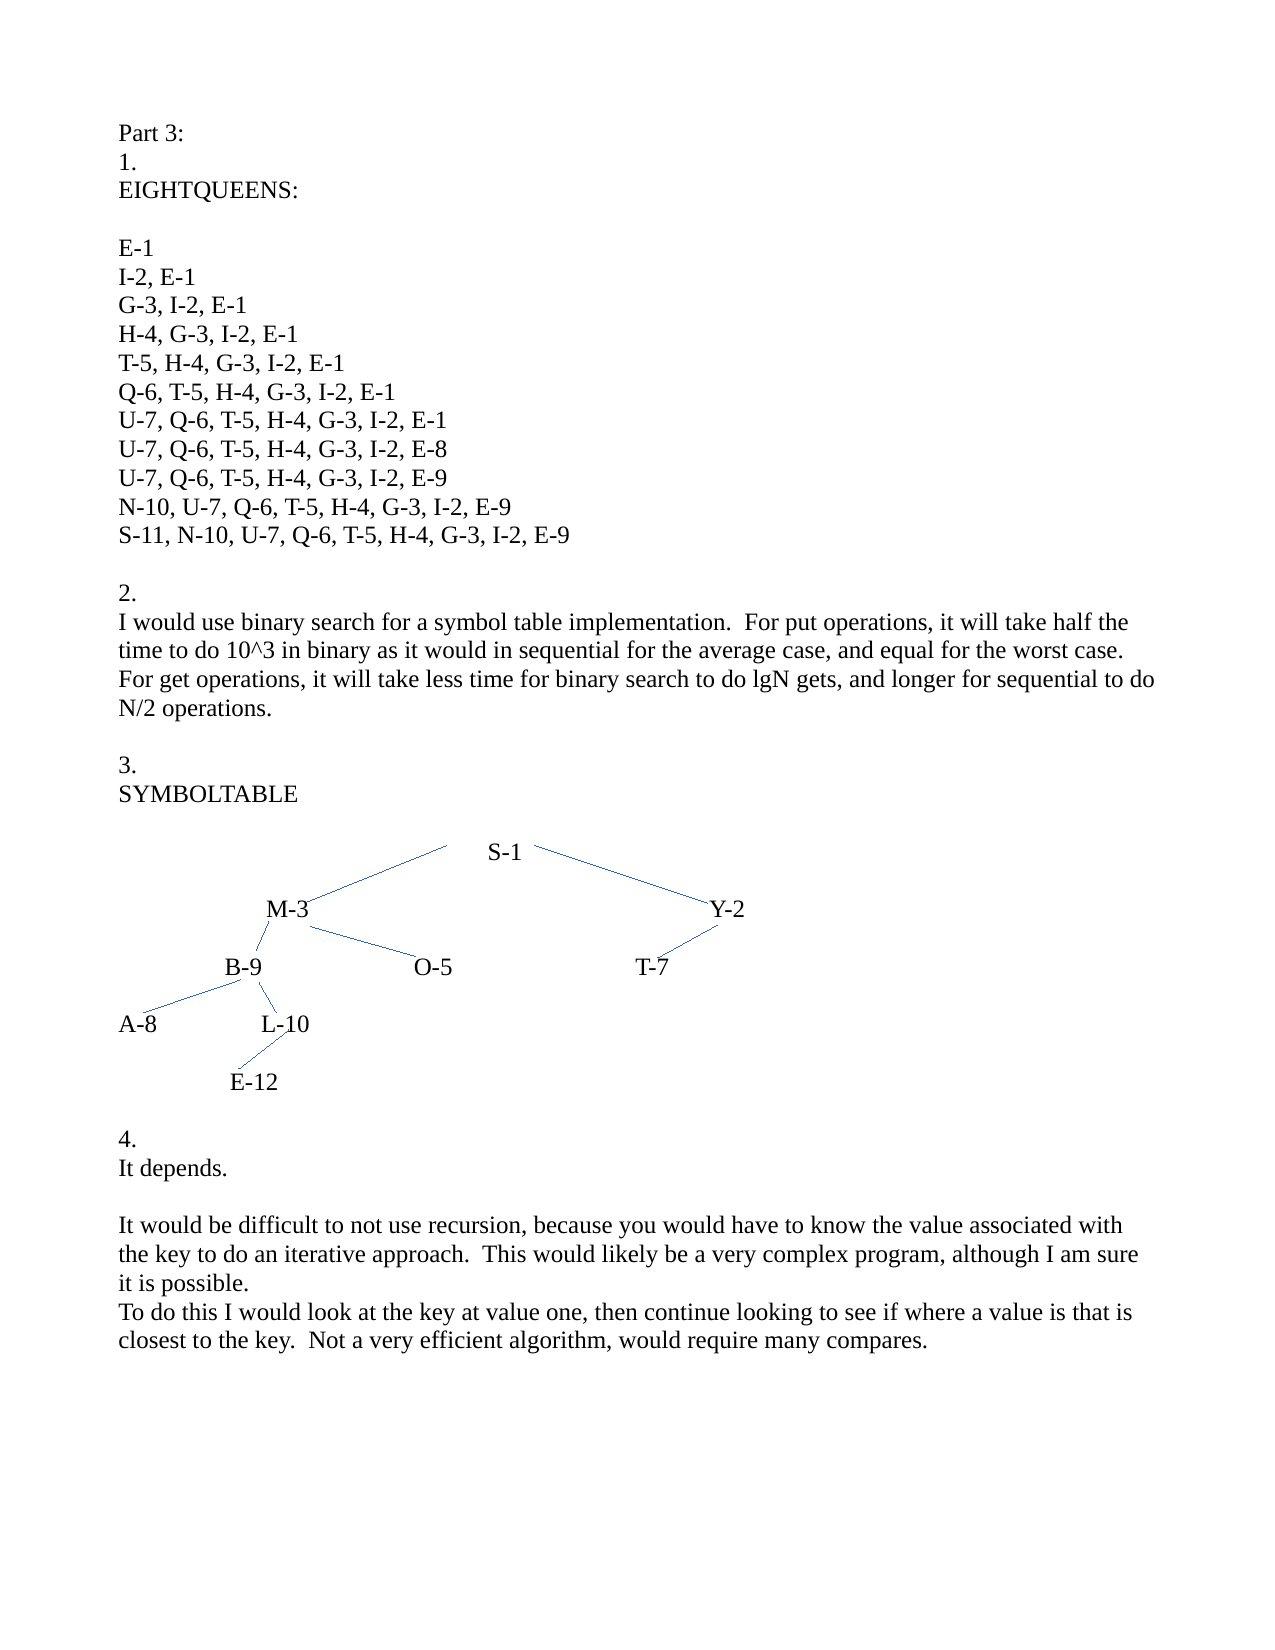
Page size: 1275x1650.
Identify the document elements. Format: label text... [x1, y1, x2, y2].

text 1. [118, 147, 1157, 176]
text 4. [118, 1124, 1157, 1153]
text S-11, N-10, U-7, Q-6, T-5, H-4, G-3, I-2, E-9 [118, 521, 1157, 549]
text M-3 Y-2 [118, 894, 1157, 923]
text SYMBOLTABLE [118, 779, 1157, 808]
text I would use binary search for a symbol table implementation. For put operations, it will take half the time to do 10^3 in binary as it would in sequential for the average case, and equal for the worst case. For get operations, it will take less time for binary search to do lgN gets, and longer for sequential to do N/2 operations. [118, 607, 1157, 722]
text A-8 L-10 [118, 1009, 1157, 1038]
text U-7, Q-6, T-5, H-4, G-3, I-2, E-8 [118, 434, 1157, 463]
text E-12 [118, 1067, 1157, 1096]
text It would be difficult to not use recursion, because you would have to know the value associated with the key to do an iterative approach. This would likely be a very complex program, although I am sure it is possible. [118, 1211, 1157, 1297]
text B-9 O-5 T-7 [118, 952, 1157, 981]
text Part 3: [118, 118, 1157, 147]
text It depends. [118, 1153, 1157, 1182]
text H-4, G-3, I-2, E-1 [118, 319, 1157, 348]
text 2. [118, 578, 1157, 607]
text I-2, E-1 [118, 262, 1157, 291]
text E-1 [118, 233, 1157, 262]
text EIGHTQUEENS: [118, 176, 1157, 204]
text Q-6, T-5, H-4, G-3, I-2, E-1 [118, 377, 1157, 406]
text T-5, H-4, G-3, I-2, E-1 [118, 348, 1157, 377]
text N-10, U-7, Q-6, T-5, H-4, G-3, I-2, E-9 [118, 492, 1157, 521]
text S-1 [118, 837, 1157, 866]
text To do this I would look at the key at value one, then continue looking to see if where a value is that is closest to the key. Not a very efficient algorithm, would require many compares. [118, 1297, 1157, 1354]
text U-7, Q-6, T-5, H-4, G-3, I-2, E-9 [118, 463, 1157, 492]
text 3. [118, 751, 1157, 779]
text G-3, I-2, E-1 [118, 291, 1157, 319]
text U-7, Q-6, T-5, H-4, G-3, I-2, E-1 [118, 406, 1157, 434]
